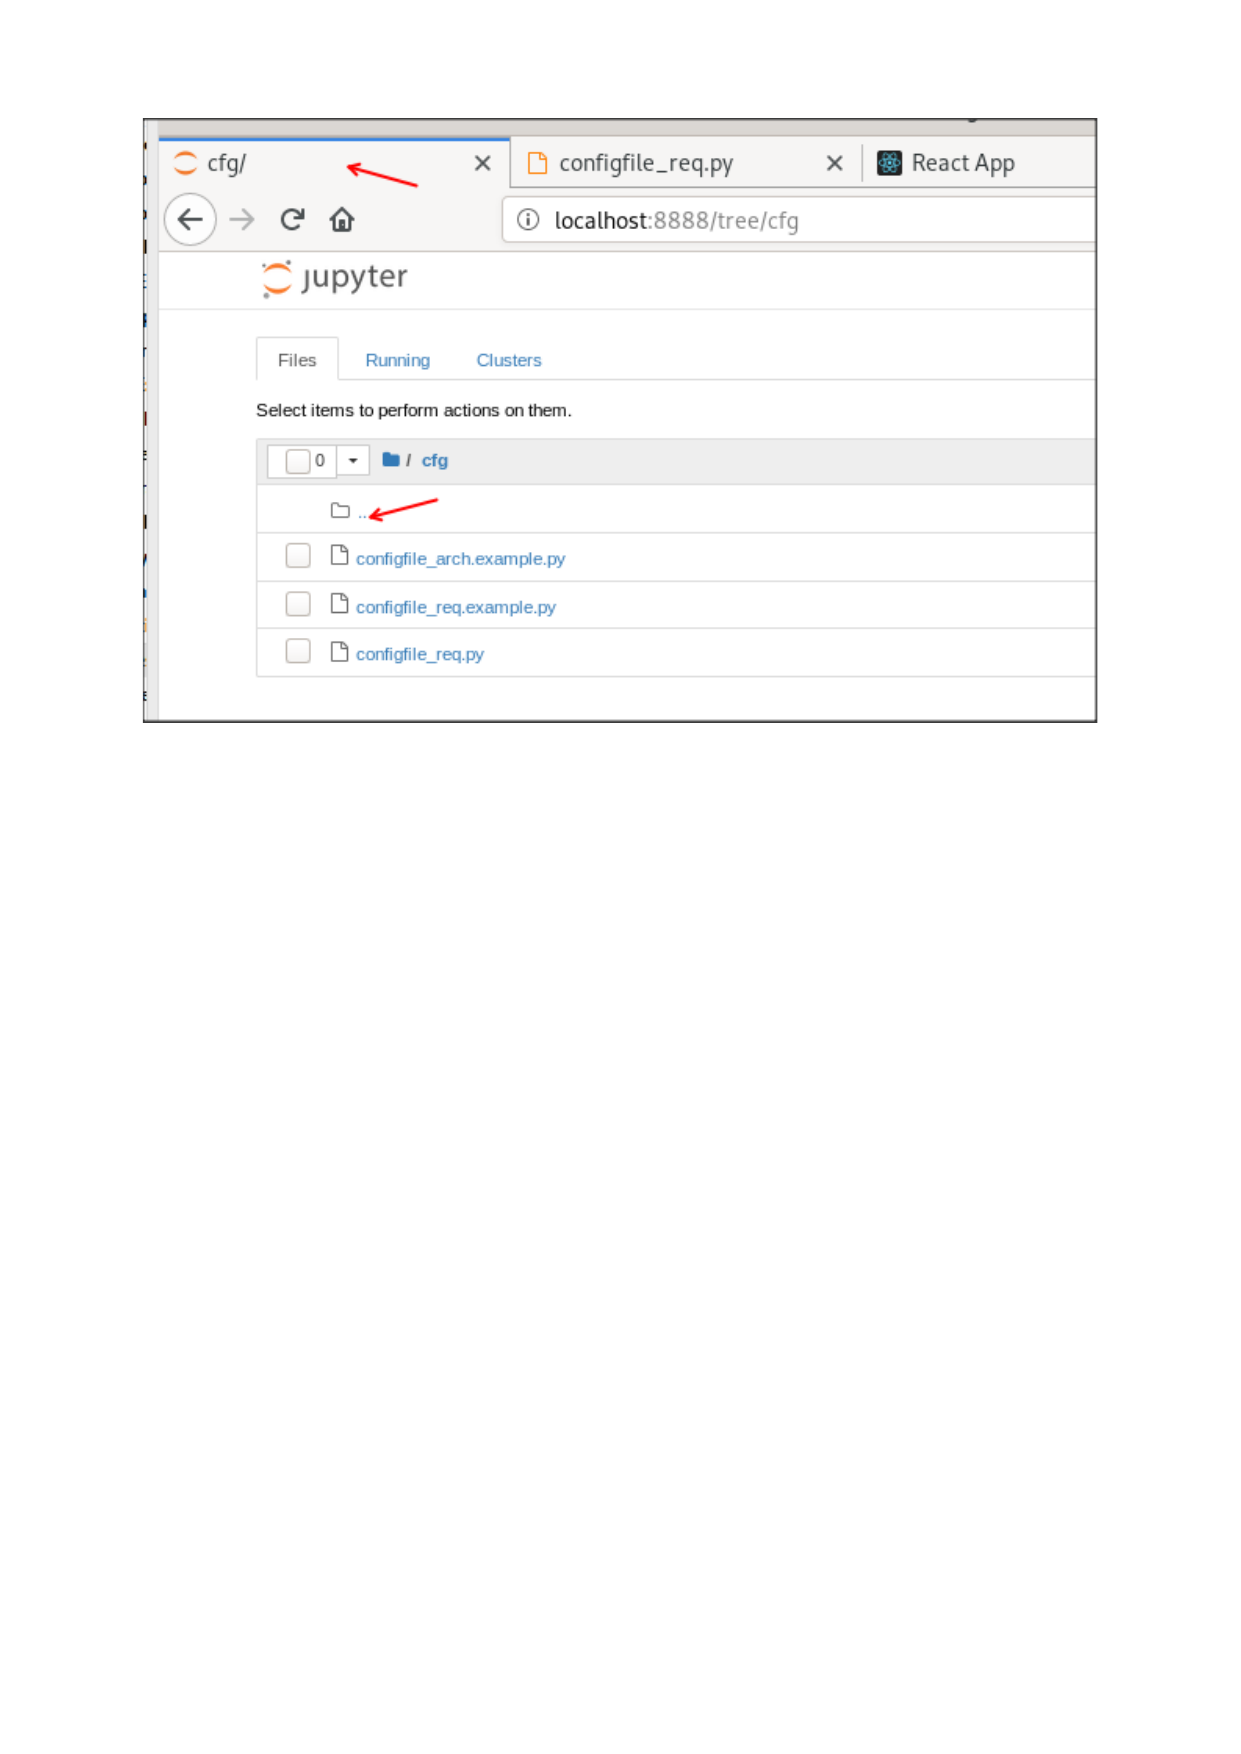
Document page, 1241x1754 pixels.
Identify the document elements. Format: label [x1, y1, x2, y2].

picture [142, 118, 1098, 723]
